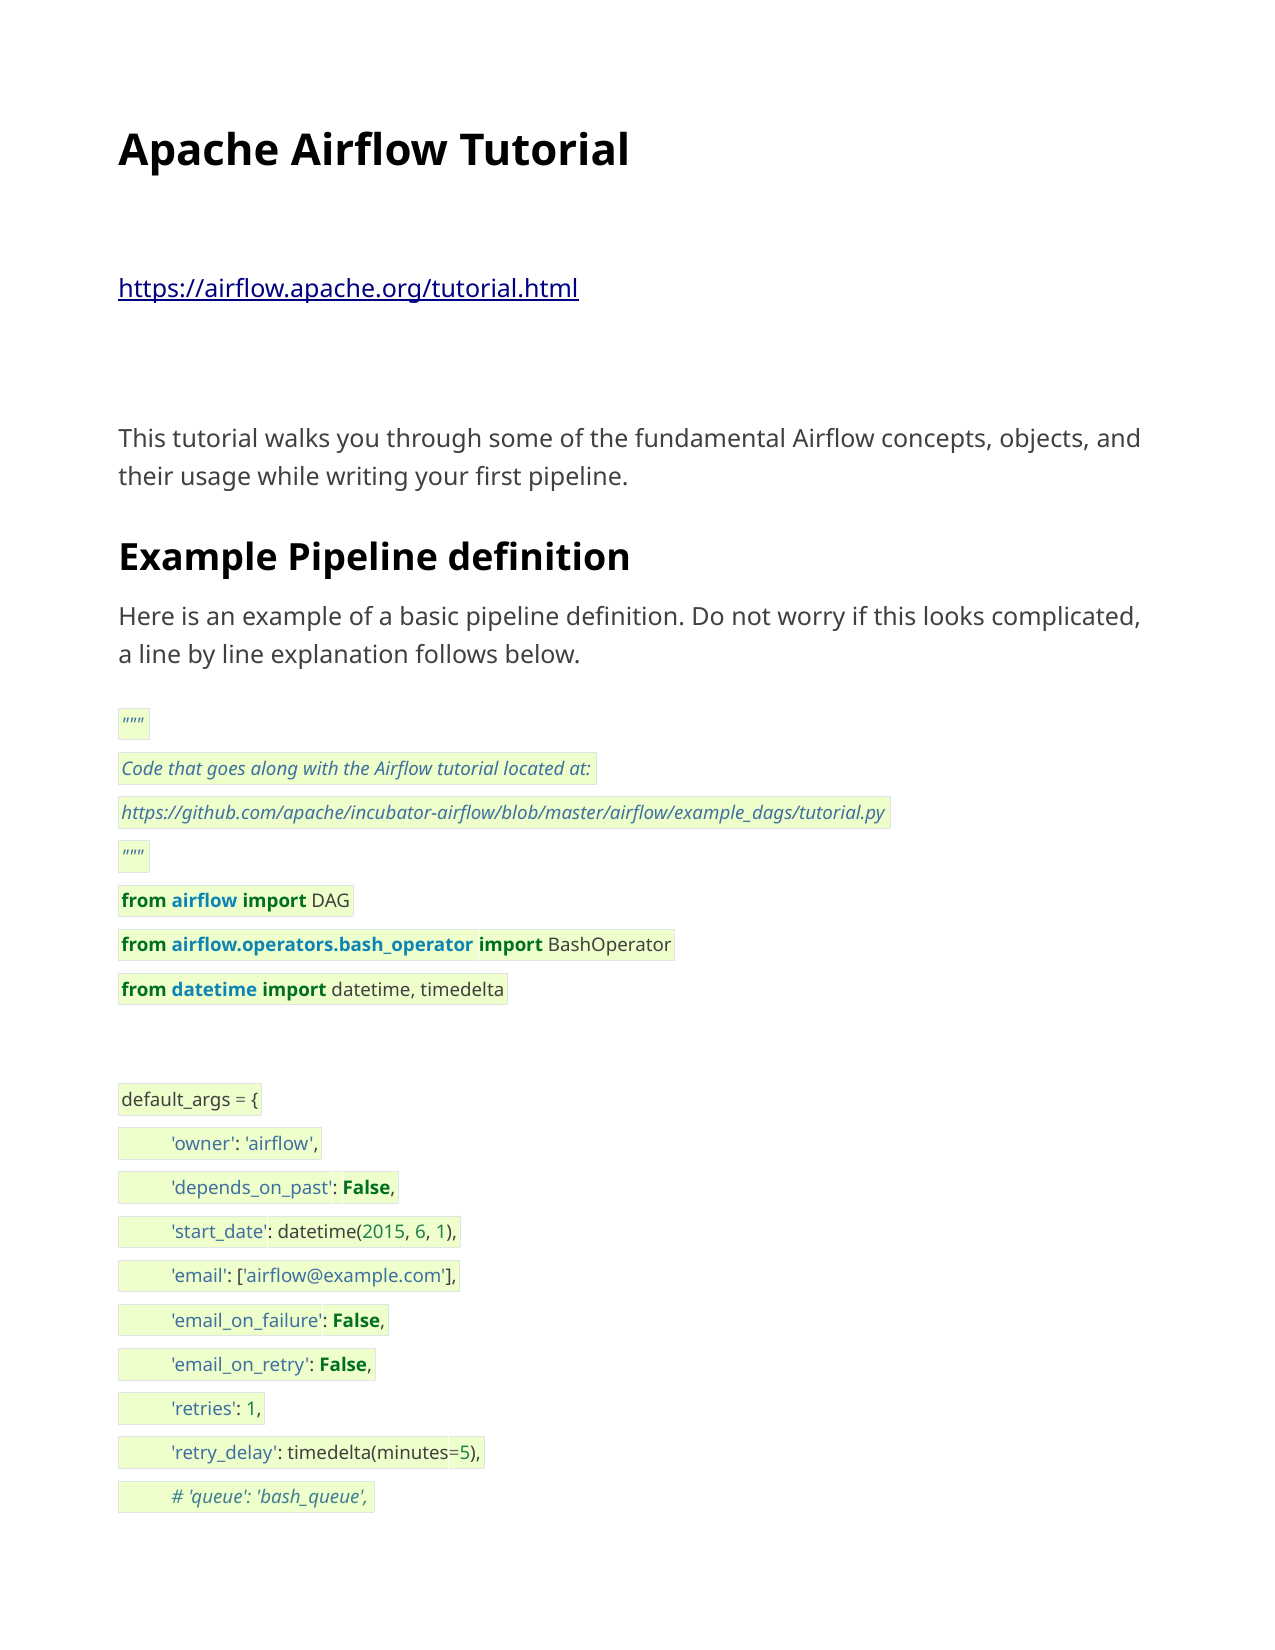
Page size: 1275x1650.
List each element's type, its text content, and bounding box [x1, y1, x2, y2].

text 'email_on_failure': False, [119, 1305, 388, 1335]
text [675, 929, 1157, 960]
text """ [119, 841, 149, 872]
text 'owner': 'airflow', [119, 1128, 321, 1159]
text Code that goes along with the Airflow tutorial located at: [119, 753, 596, 784]
text This tutorial walks you through some of the fundamental Airflow concepts, objects, and their usage while writing your first pipeline. [118, 417, 1157, 492]
text [461, 1216, 1157, 1247]
text [460, 1260, 1157, 1291]
text from airflow import DAG [119, 886, 353, 916]
text [485, 1436, 1157, 1468]
text 'start_date': datetime(2015, 6, 1), [119, 1217, 460, 1247]
text [262, 1083, 1157, 1115]
text 'retry_delay': timedelta(minutes=5), [119, 1437, 484, 1468]
text [389, 1304, 1157, 1336]
text 'depends_on_past': False, [119, 1172, 398, 1203]
subtitle Example Pipeline definition [118, 530, 1157, 581]
text [322, 1127, 1157, 1159]
text default_args = { [119, 1084, 261, 1115]
text 'email_on_retry': False, [119, 1349, 375, 1380]
text [399, 1171, 1157, 1203]
text [375, 1481, 1157, 1512]
text https://github.com/apache/incubator-airflow/blob/master/airflow/example_dags/tutorial.py [119, 797, 890, 828]
text [150, 840, 1157, 872]
text https://airflow.apache.org/tutorial.html [118, 267, 1157, 305]
text [508, 973, 1157, 1004]
text [891, 796, 1157, 828]
text [376, 1348, 1157, 1380]
text """ [119, 709, 149, 739]
text from datetime import datetime, timedelta [119, 974, 507, 1004]
text [150, 708, 1157, 739]
text from airflow.operators.bash_operator import BashOperator [119, 930, 674, 960]
text 'retries': 1, [119, 1393, 264, 1424]
subtitle Apache Airflow Tutorial [118, 118, 1157, 178]
text Here is an example of a basic pipeline definition. Do not worry if this looks complicated, a line by line explanation follows below. [118, 595, 1157, 670]
text [265, 1392, 1157, 1424]
text 'email': ['airflow@example.com'], [119, 1261, 459, 1291]
text [597, 752, 1157, 784]
text [354, 884, 1157, 916]
text # 'queue': 'bash_queue', [119, 1482, 374, 1512]
